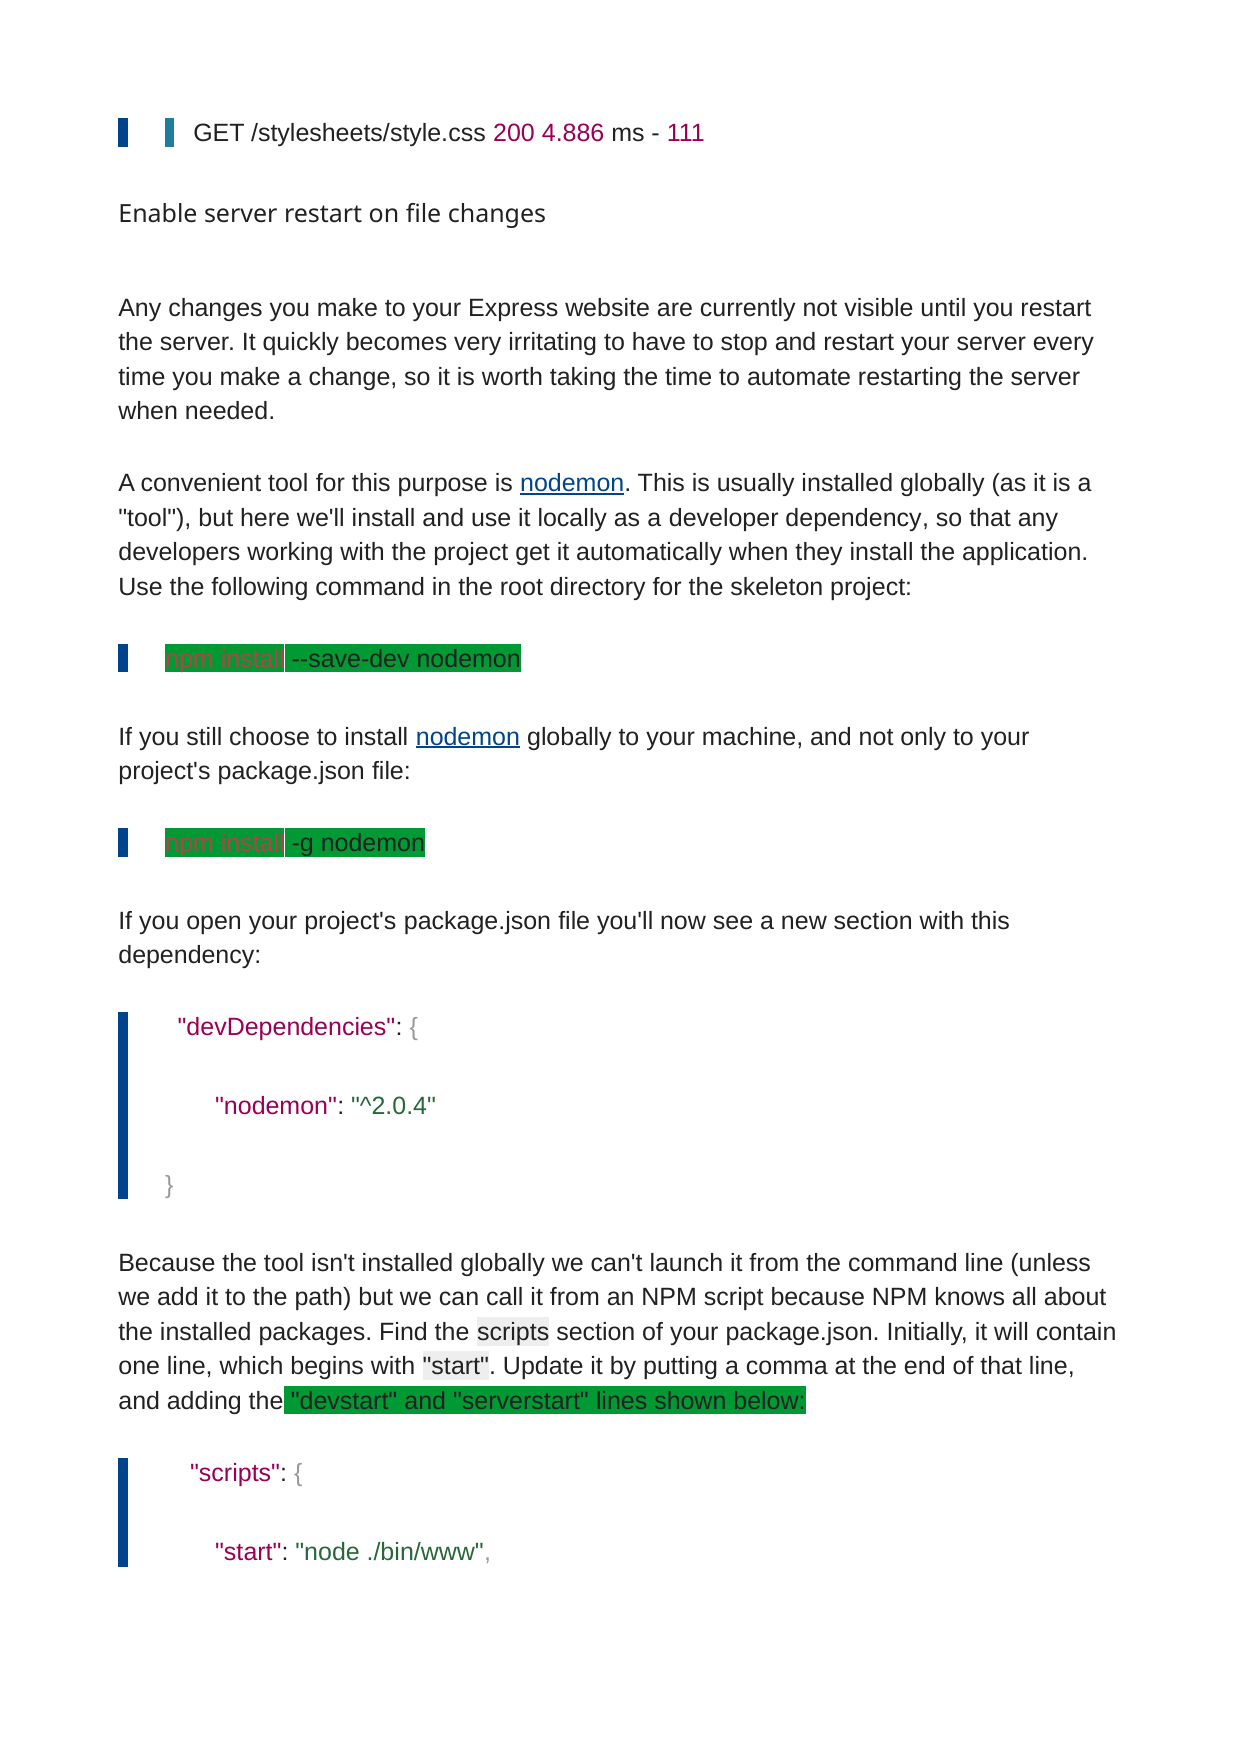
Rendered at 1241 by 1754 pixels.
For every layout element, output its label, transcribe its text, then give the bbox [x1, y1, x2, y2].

text } [128, 1170, 1122, 1199]
text A convenient tool for this purpose is nodemon. This is usually installed globally (as it is a "tool"), but here we'll install and use it locally as a developer dependency, so that any developers working with the project get it automatically when they install the application. Use the following command in the root directory for the skeleton project: [118, 468, 1122, 601]
text npm install -g nodemon [128, 828, 1122, 857]
subtitle Enable server restart on file changes [118, 196, 1122, 230]
text GET /stylesheets/style.css 200 4.886 ms - 111 [174, 118, 1122, 147]
text If you still choose to install nodemon globally to your machine, and not only to your project's package.json file: [118, 721, 1122, 785]
text Any changes you make to your Express website are currently not visible until you restart the server. It quickly becomes very irritating to have to stop and restart your server every time you make a change, so it is worth taking the time to automate restarting the server when needed. [118, 293, 1122, 425]
text npm install --save-dev nodemon [128, 644, 1122, 672]
text "start": "node ./bin/www", [128, 1537, 1122, 1567]
text "nodemon": "^2.0.4" [128, 1091, 1122, 1121]
text If you open your project's package.json file you'll now see a new section with this dependency: [118, 906, 1122, 969]
text "devDependencies": { [128, 1012, 1122, 1042]
text Because the tool isn't installed globally we can't launch it from the command line (unless we add it to the path) but we can call it from an NPM script because NPM knows all about the installed packages. Find the scripts section of your package.json. Initially, it will contain one line, which begins with "start". Update it by putting a comma at the end of that line, and adding the "devstart" and "serverstart" lines shown below: [118, 1248, 1122, 1414]
text [128, 118, 165, 147]
text "scripts": { [128, 1458, 1122, 1487]
